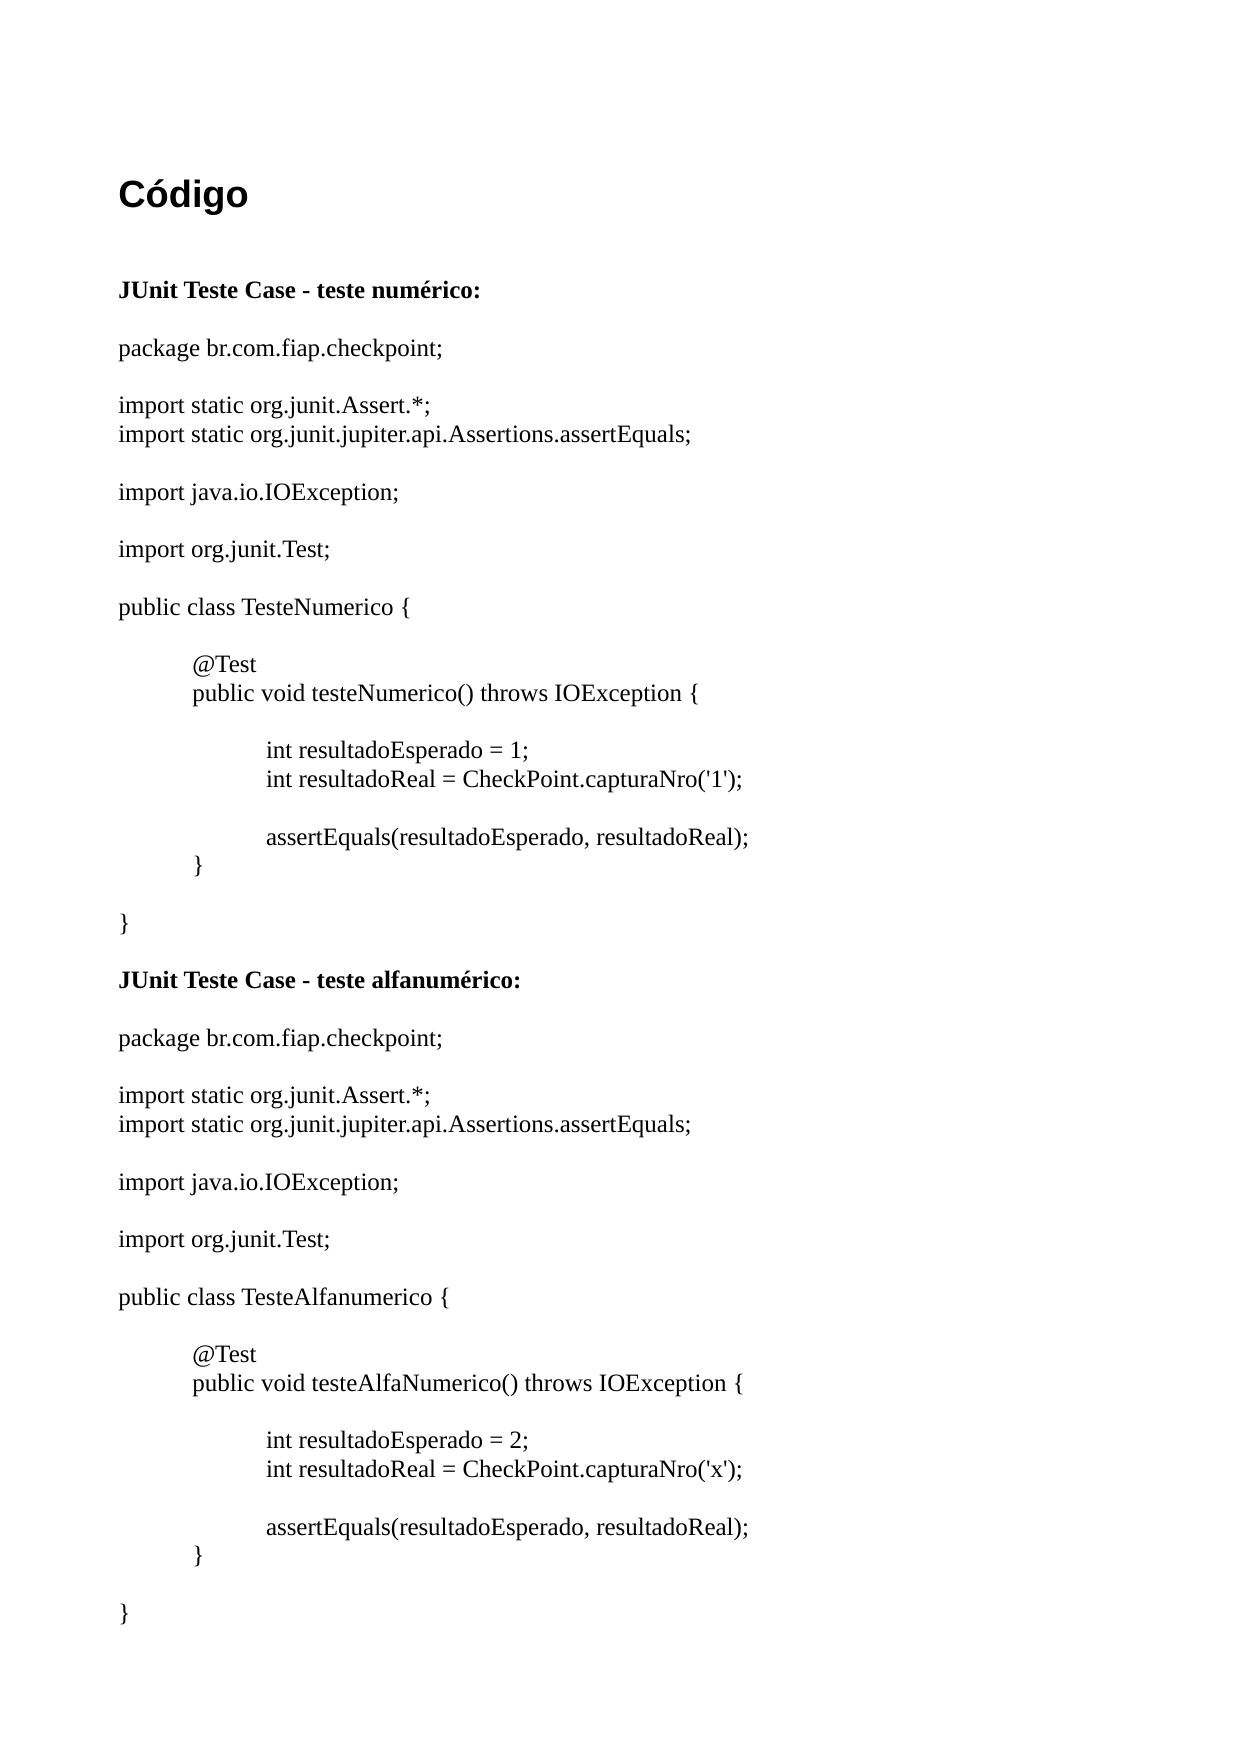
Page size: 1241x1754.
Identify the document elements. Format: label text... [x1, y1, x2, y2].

text public class TesteNumerico { [118, 592, 1122, 621]
text import java.io.IOException; [118, 1167, 1122, 1196]
text JUnit Teste Case - teste alfanumérico: [118, 966, 1122, 994]
text import static org.junit.Assert.*; [118, 391, 1122, 419]
text import static org.junit.Assert.*; [118, 1081, 1122, 1109]
text public void testeAlfaNumerico() throws IOException { [118, 1368, 1122, 1397]
text @Test [118, 1339, 1122, 1368]
text JUnit Teste Case - teste numérico: [118, 276, 1122, 304]
text import org.junit.Test; [118, 1224, 1122, 1253]
text package br.com.fiap.checkpoint; [118, 1023, 1122, 1052]
text assertEquals(resultadoEsperado, resultadoReal); [118, 822, 1122, 851]
text int resultadoEsperado = 2; [118, 1426, 1122, 1454]
text @Test [118, 649, 1122, 678]
text import static org.junit.jupiter.api.Assertions.assertEquals; [118, 1109, 1122, 1138]
text package br.com.fiap.checkpoint; [118, 333, 1122, 362]
text int resultadoEsperado = 1; [118, 736, 1122, 764]
text } [118, 1541, 1122, 1569]
text public class TesteAlfanumerico { [118, 1282, 1122, 1311]
text assertEquals(resultadoEsperado, resultadoReal); [118, 1512, 1122, 1541]
text import java.io.IOException; [118, 477, 1122, 506]
subtitle Código [118, 172, 1122, 216]
text import org.junit.Test; [118, 534, 1122, 563]
text import static org.junit.jupiter.api.Assertions.assertEquals; [118, 419, 1122, 448]
text } [118, 908, 1122, 937]
text int resultadoReal = CheckPoint.capturaNro('x'); [118, 1454, 1122, 1483]
text int resultadoReal = CheckPoint.capturaNro('1'); [118, 764, 1122, 793]
text } [118, 851, 1122, 879]
text public void testeNumerico() throws IOException { [118, 678, 1122, 707]
text } [118, 1598, 1122, 1627]
